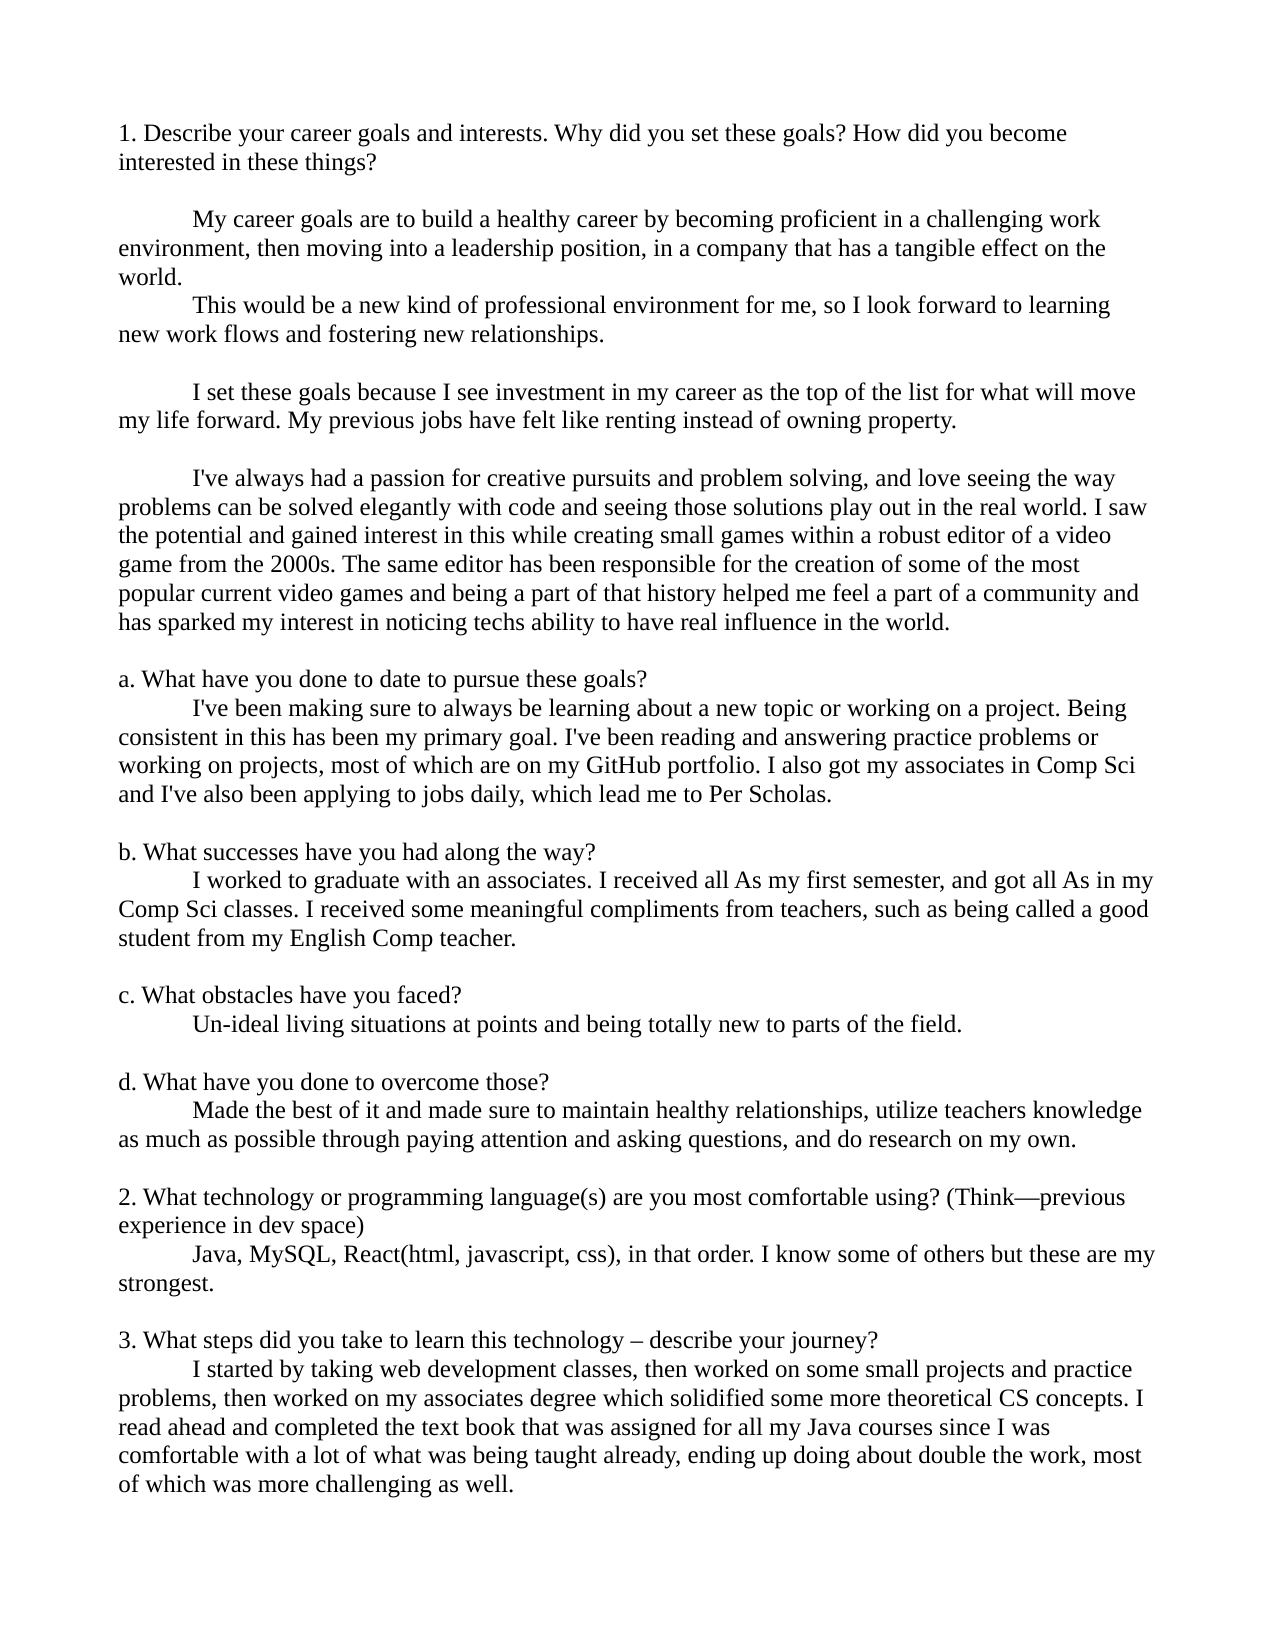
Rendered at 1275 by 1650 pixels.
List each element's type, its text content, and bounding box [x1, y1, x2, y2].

text 3. What steps did you take to learn this technology – describe your journey? [118, 1326, 1157, 1354]
text I started by taking web development classes, then worked on some small projects and practice problems, then worked on my associates degree which solidified some more theoretical CS concepts. I read ahead and completed the text book that was assigned for all my Java courses since I was comfortable with a lot of what was being taught already, ending up doing about double the work, most of which was more challenging as well. [118, 1354, 1157, 1498]
text a. What have you done to date to pursue these goals? [118, 664, 1157, 693]
text Un-ideal living situations at points and being totally new to parts of the field. [118, 1009, 1157, 1038]
text I've always had a passion for creative pursuits and problem solving, and love seeing the way problems can be solved elegantly with code and seeing those solutions play out in the real world. I saw the potential and gained interest in this while creating small games within a robust editor of a video game from the 2000s. The same editor has been responsible for the creation of some of the most popular current video games and being a part of that history helped me feel a part of a community and has sparked my interest in noticing techs ability to have real influence in the world. [118, 463, 1157, 636]
text c. What obstacles have you faced? [118, 981, 1157, 1009]
text My career goals are to build a healthy career by becoming proficient in a challenging work environment, then moving into a leadership position, in a company that has a tangible effect on the world. [118, 204, 1157, 291]
text 1. Describe your career goals and interests. Why did you set these goals? How did you become interested in these things? [118, 118, 1157, 176]
text I worked to graduate with an associates. I received all As my first semester, and got all As in my Comp Sci classes. I received some meaningful compliments from teachers, such as being called a good student from my English Comp teacher. [118, 866, 1157, 952]
text This would be a new kind of professional environment for me, so I look forward to learning new work flows and fostering new relationships. [118, 291, 1157, 348]
text d. What have you done to overcome those? [118, 1067, 1157, 1096]
text 2. What technology or programming language(s) are you most comfortable using? (Think—previous experience in dev space) [118, 1182, 1157, 1239]
text I've been making sure to always be learning about a new topic or working on a project. Being consistent in this has been my primary goal. I've been reading and answering practice problems or working on projects, most of which are on my GitHub portfolio. I also got my associates in Comp Sci and I've also been applying to jobs daily, which lead me to Per Scholas. [118, 693, 1157, 808]
text b. What successes have you had along the way? [118, 837, 1157, 866]
text Java, MySQL, React(html, javascript, css), in that order. I know some of others but these are my strongest. [118, 1239, 1157, 1297]
text I set these goals because I see investment in my career as the top of the list for what will move my life forward. My previous jobs have felt like renting instead of owning property. [118, 377, 1157, 434]
text Made the best of it and made sure to maintain healthy relationships, utilize teachers knowledge as much as possible through paying attention and asking questions, and do research on my own. [118, 1096, 1157, 1153]
